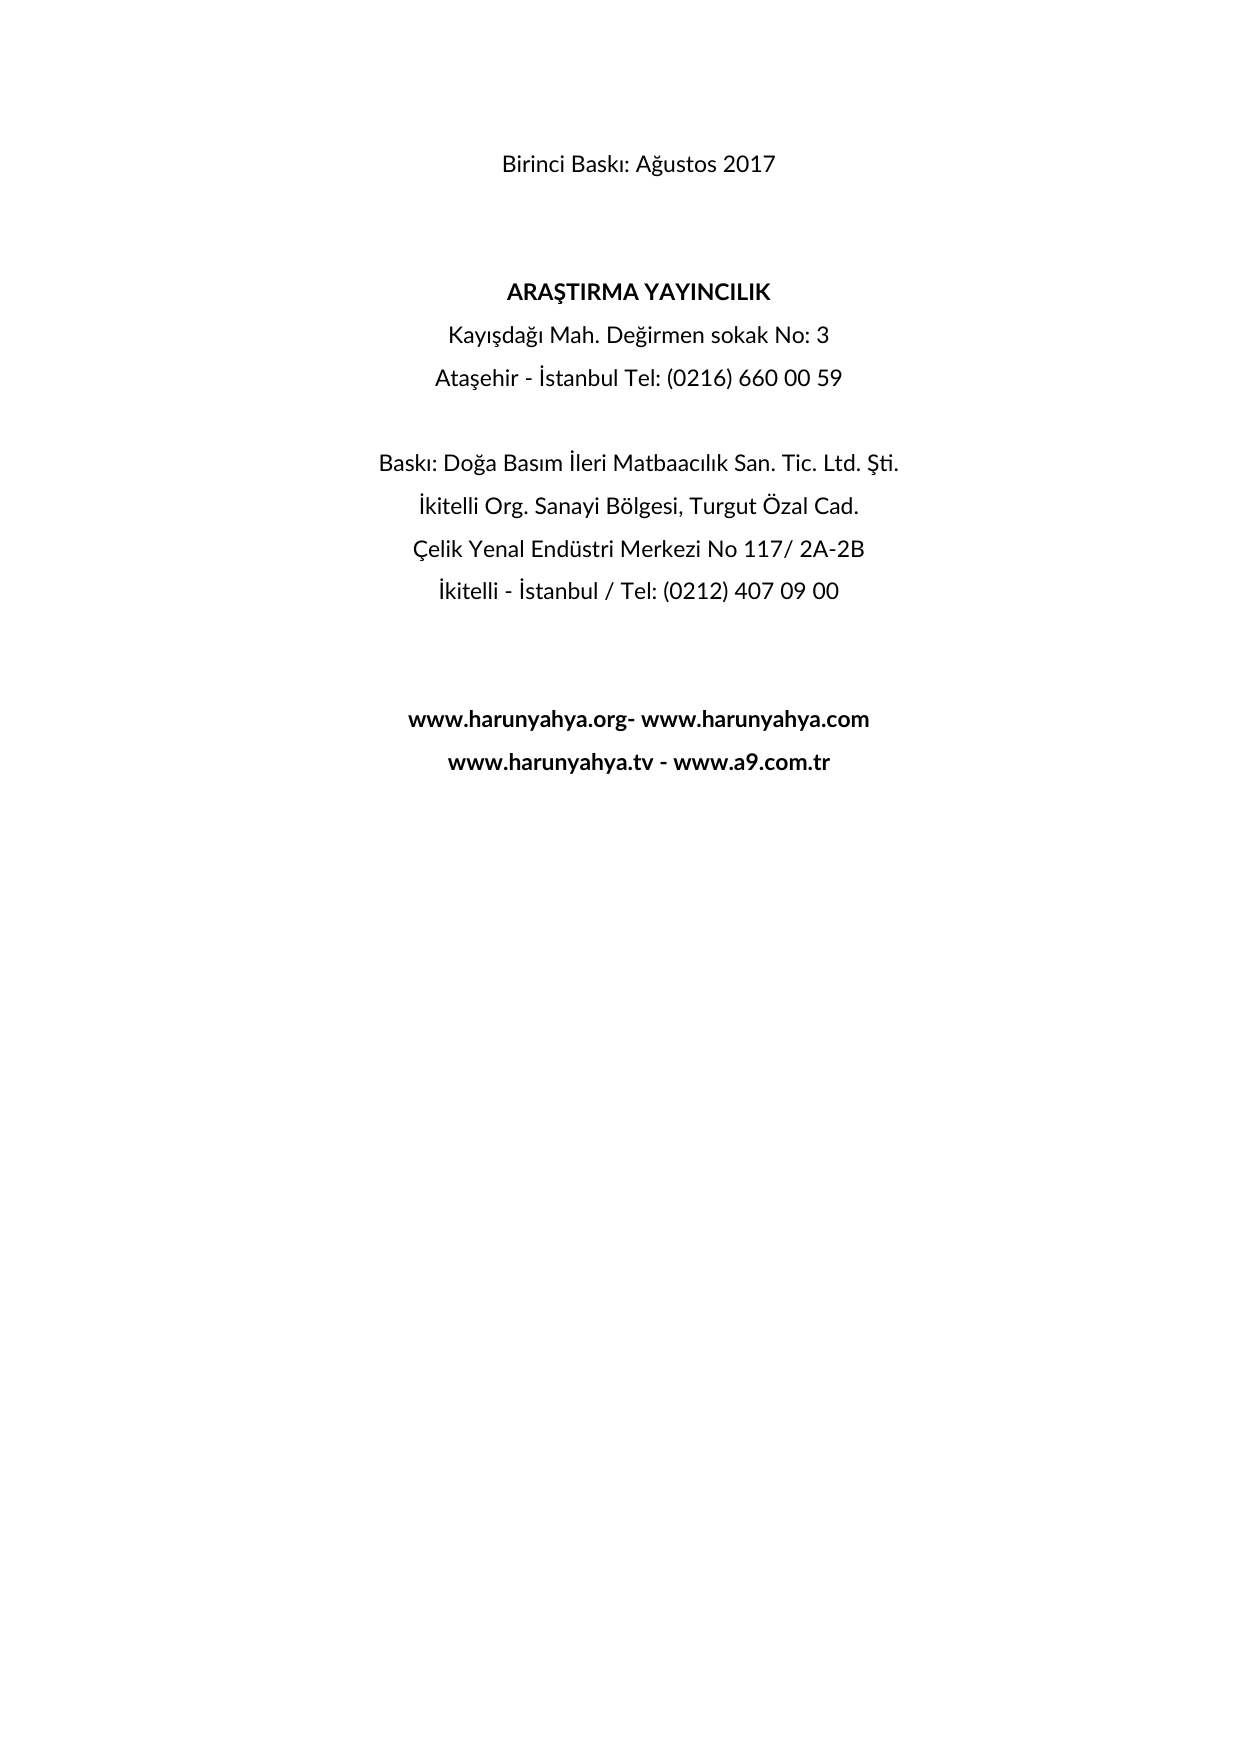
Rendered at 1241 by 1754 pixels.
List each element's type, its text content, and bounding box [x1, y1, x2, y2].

text İkitelli Org. Sanayi Bölgesi, Turgut Özal Cad. [75, 492, 1165, 519]
text İkitelli - İstanbul / Tel: (0212) 407 09 00 [75, 577, 1165, 604]
text www.harunyahya.org- www.harunyahya.com [75, 705, 1165, 733]
text Birinci Baskı: Ağustos 2017 [75, 150, 1165, 177]
text www.harunyahya.tv - www.a9.com.tr [75, 748, 1165, 775]
text Kayışdağı Mah. Değirmen sokak No: 3 [75, 321, 1165, 348]
text Ataşehir - İstanbul Tel: (0216) 660 00 59 [75, 363, 1165, 391]
text ARAŞTIRMA YAYINCILIK [75, 278, 1165, 306]
text Çelik Yenal Endüstri Merkezi No 117/ 2A-2B [75, 534, 1165, 562]
text Baskı: Doğa Basım İleri Matbaacılık San. Tic. Ltd. Şti. [75, 449, 1165, 476]
